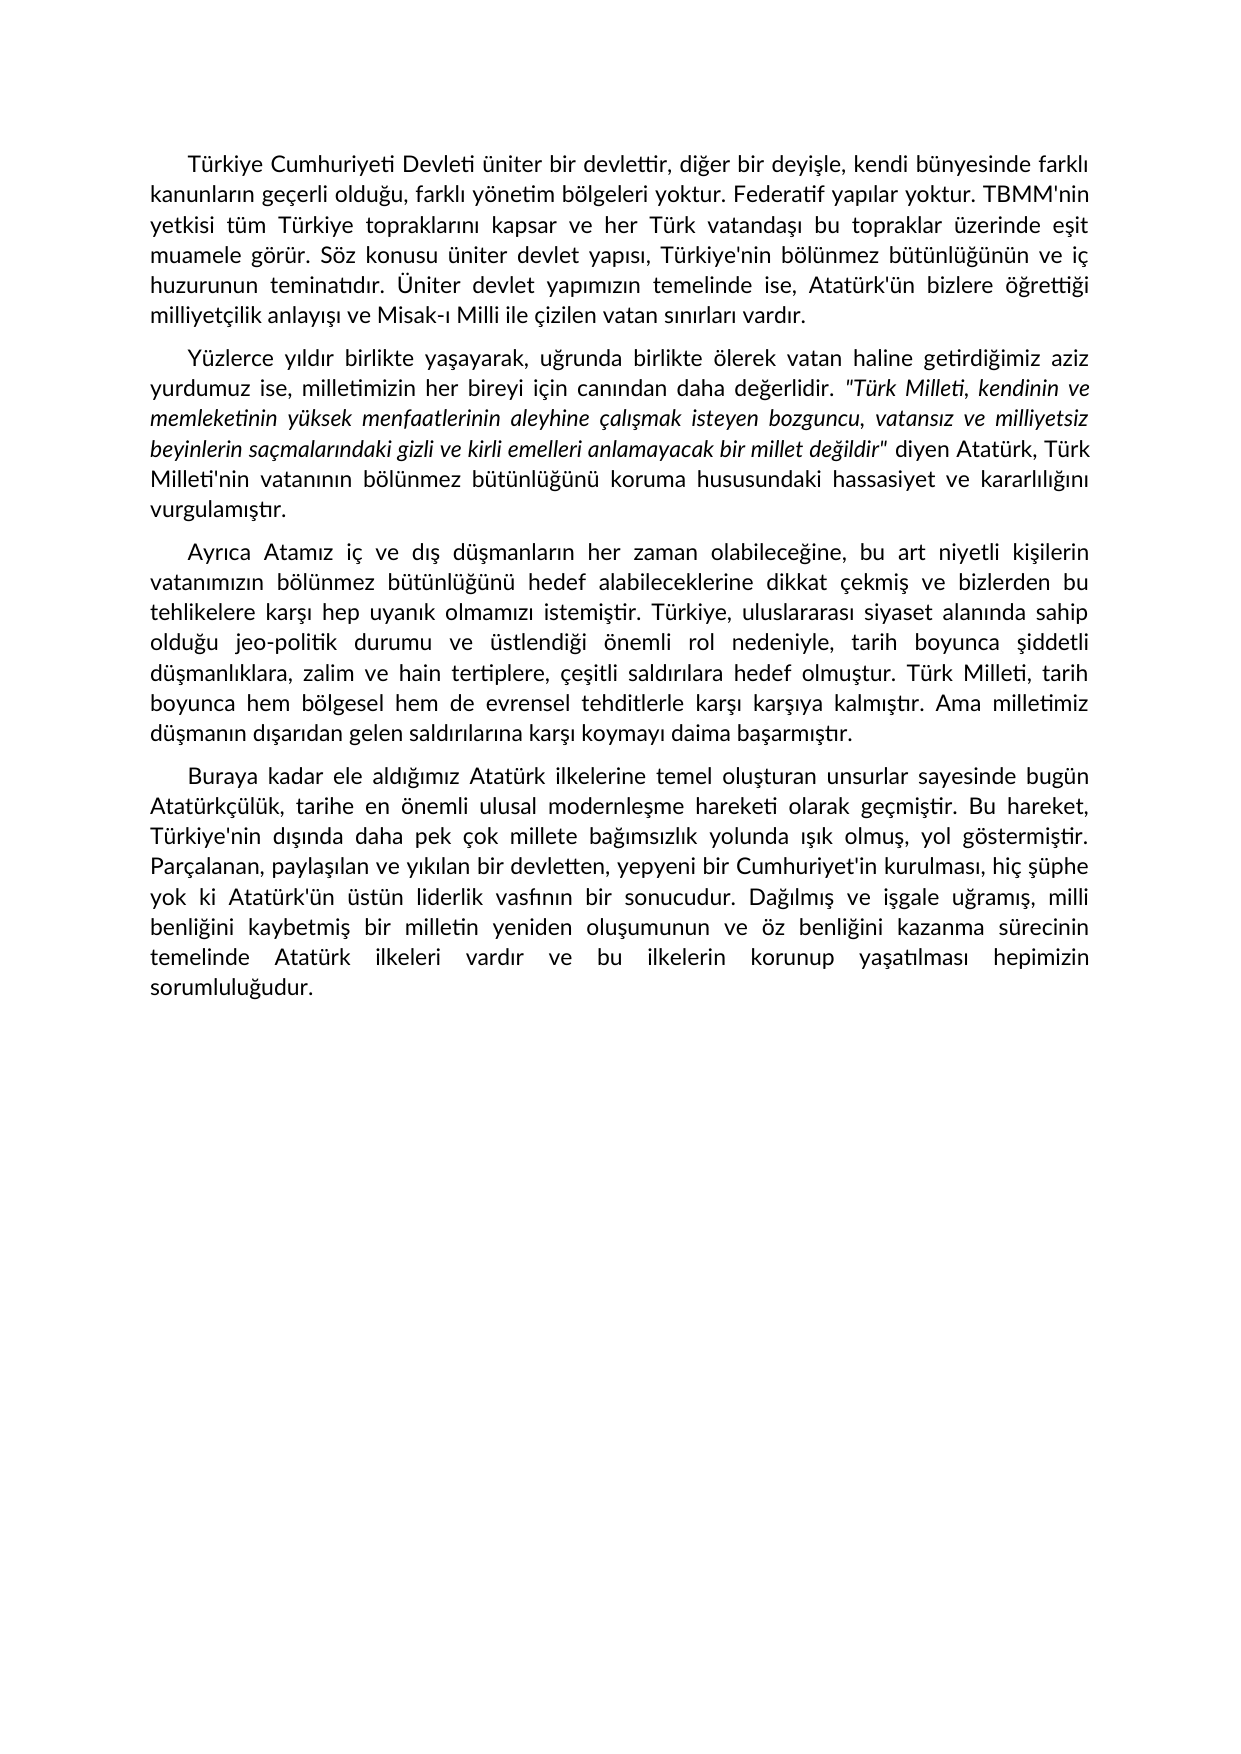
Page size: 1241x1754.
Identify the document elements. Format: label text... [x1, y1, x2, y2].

text Yüzlerce yıldır birlikte yaşayarak, uğrunda birlikte ölerek vatan haline getirdiğimiz aziz yurdumuz ise, milletimizin her bireyi için canından daha değerlidir. "Türk Milleti, kendinin ve memleketinin yüksek menfaatlerinin aleyhine çalışmak isteyen bozguncu, vatansız ve milliyetsiz beyinlerin saçmalarındaki gizli ve kirli emelleri anlamayacak bir millet değildir" diyen Atatürk, Türk Milleti'nin vatanının bölünmez bütünlüğünü koruma hususundaki hassasiyet ve kararlılığını vurgulamıştır. [150, 344, 1090, 522]
text Türkiye Cumhuriyeti Devleti üniter bir devlettir, diğer bir deyişle, kendi bünyesinde farklı kanunların geçerli olduğu, farklı yönetim bölgeleri yoktur. Federatif yapılar yoktur. TBMM'nin yetkisi tüm Türkiye topraklarını kapsar ve her Türk vatandaşı bu topraklar üzerinde eşit muamele görür. Söz konusu üniter devlet yapısı, Türkiye'nin bölünmez bütünlüğünün ve iç huzurunun teminatıdır. Üniter devlet yapımızın temelinde ise, Atatürk'ün bizlere öğrettiği milliyetçilik anlayışı ve Misak-ı Milli ile çizilen vatan sınırları vardır. [150, 150, 1090, 328]
text Ayrıca Atamız iç ve dış düşmanların her zaman olabileceğine, bu art niyetli kişilerin vatanımızın bölünmez bütünlüğünü hedef alabileceklerine dikkat çekmiş ve bizlerden bu tehlikelere karşı hep uyanık olmamızı istemiştir. Türkiye, uluslararası siyaset alanında sahip olduğu jeo-politik durumu ve üstlendiği önemli rol nedeniyle, tarih boyunca şiddetli düşmanlıklara, zalim ve hain tertiplere, çeşitli saldırılara hedef olmuştur. Türk Milleti, tarih boyunca hem bölgesel hem de evrensel tehditlerle karşı karşıya kalmıştır. Ama milletimiz düşmanın dışarıdan gelen saldırılarına karşı koymayı daima başarmıştır. [150, 537, 1090, 746]
text Buraya kadar ele aldığımız Atatürk ilkelerine temel oluşturan unsurlar sayesinde bugün Atatürkçülük, tarihe en önemli ulusal modernleşme hareketi olarak geçmiştir. Bu hareket, Türkiye'nin dışında daha pek çok millete bağımsızlık yolunda ışık olmuş, yol göstermiştir. Parçalanan, paylaşılan ve yıkılan bir devletten, yepyeni bir Cumhuriyet'in kurulması, hiç şüphe yok ki Atatürk'ün üstün liderlik vasfının bir sonucudur. Dağılmış ve işgale uğramış, milli benliğini kaybetmiş bir milletin yeniden oluşumunun ve öz benliğini kazanma sürecinin temelinde Atatürk ilkeleri vardır ve bu ilkelerin korunup yaşatılması hepimizin sorumluluğudur. [150, 761, 1090, 1000]
